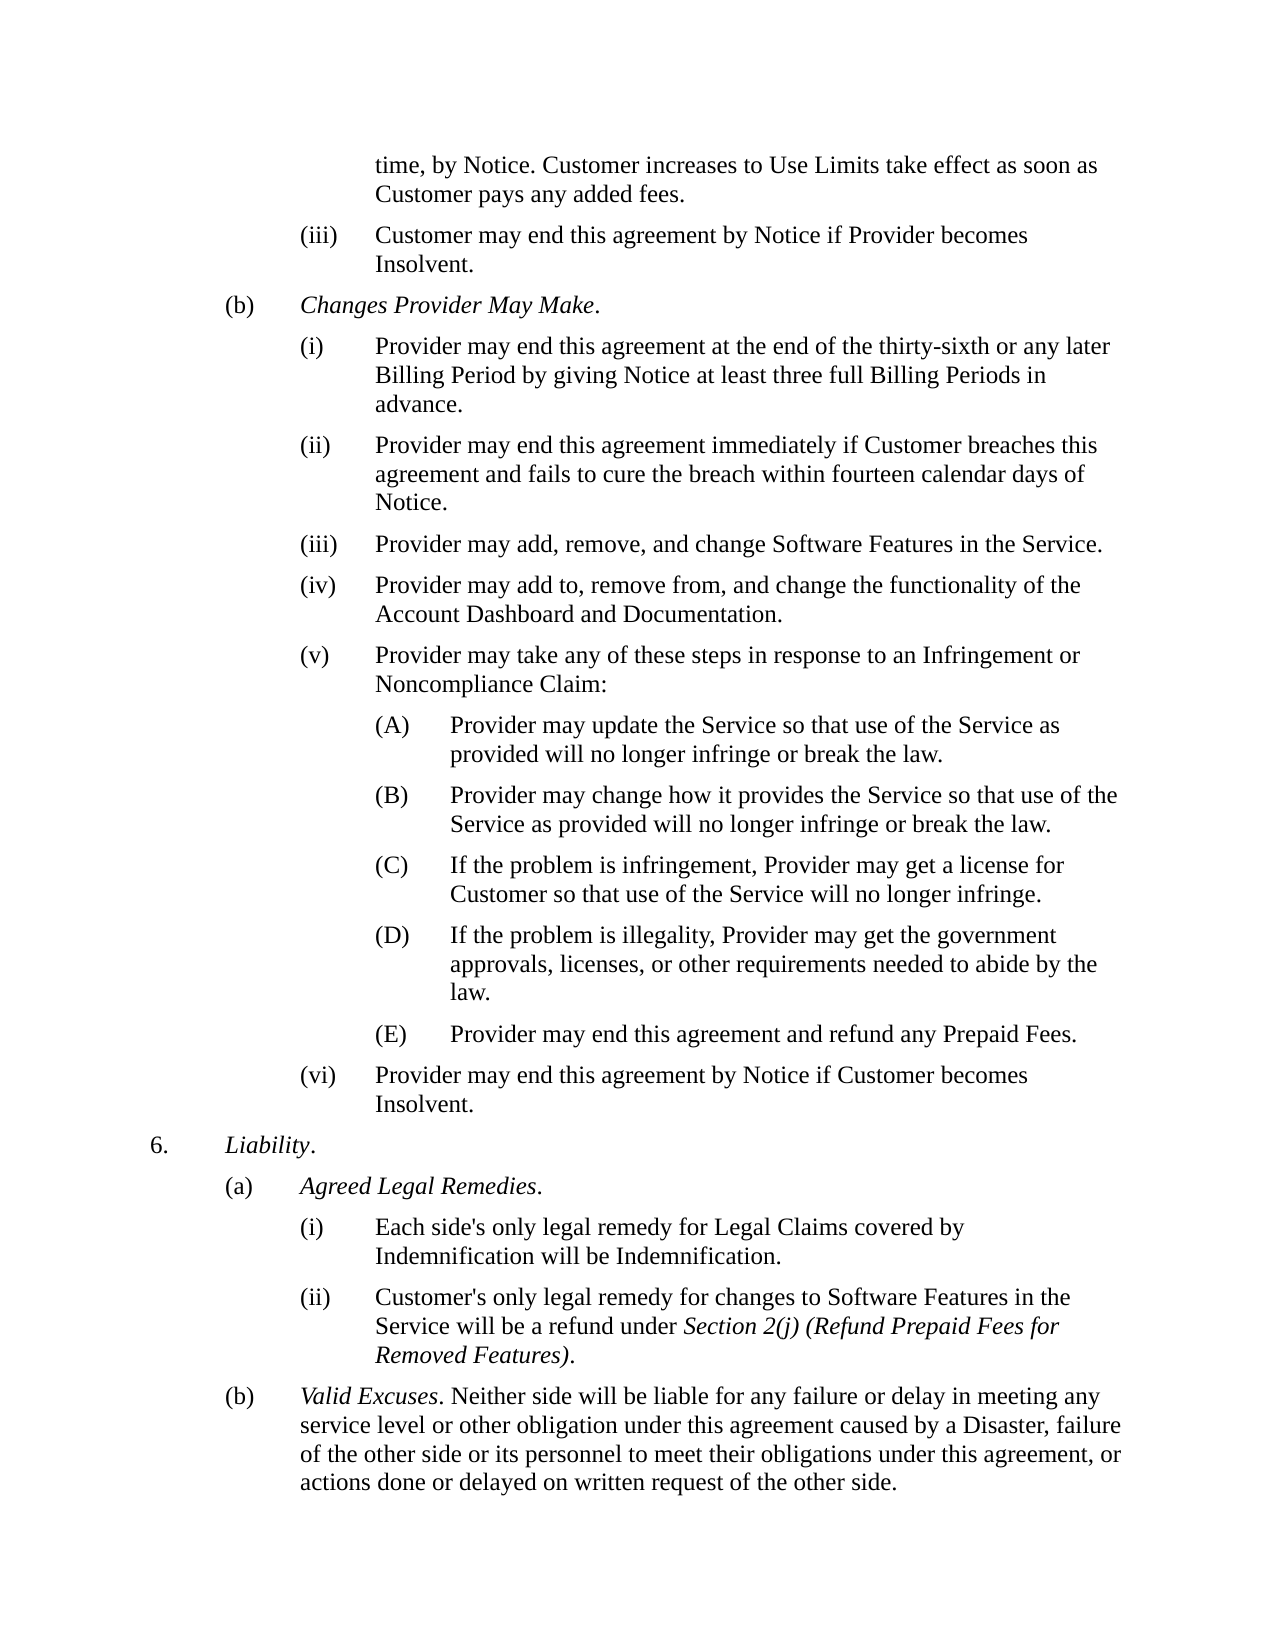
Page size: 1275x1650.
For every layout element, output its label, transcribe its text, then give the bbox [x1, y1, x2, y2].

text (iii) Provider may add, remove, and change Software Features in the Service. [300, 529, 1125, 557]
text (a) Agreed Legal Remedies. [225, 1171, 1125, 1200]
text (iii) Customer may end this agreement by Notice if Provider becomes Insolvent. [300, 220, 1125, 277]
text (ii) Provider may end this agreement immediately if Customer breaches this agreement and fails to cure the breach within fourteen calendar days of Notice. [300, 430, 1125, 516]
text (iv) Provider may add to, remove from, and change the functionality of the Account Dashboard and Documentation. [300, 570, 1125, 627]
text (C) If the problem is infringement, Provider may get a license for Customer so that use of the Service will no longer infringe. [375, 850, 1125, 907]
text (b) Valid Excuses. Neither side will be liable for any failure or delay in meeting any service level or other obligation under this agreement caused by a Disaster, failure of the other side or its personnel to meet their obligations under this agreement, or actions done or delayed on written request of the other side. [225, 1381, 1125, 1496]
text (vi) Provider may end this agreement by Notice if Customer becomes Insolvent. [300, 1060, 1125, 1117]
text (E) Provider may end this agreement and refund any Prepaid Fees. [375, 1019, 1125, 1047]
text (i) Provider may end this agreement at the end of the thirty-sixth or any later Billing Period by giving Notice at least three full Billing Periods in advance. [300, 331, 1125, 417]
text (D) If the problem is illegality, Provider may get the government approvals, licenses, or other requirements needed to abide by the law. [375, 920, 1125, 1006]
text 6. Liability. [150, 1130, 1125, 1159]
text time, by Notice. Customer increases to Use Limits take effect as soon as Customer pays any added fees. [300, 150, 1125, 207]
text (b) Changes Provider May Make. [225, 290, 1125, 319]
text (i) Each side's only legal remedy for Legal Claims covered by Indemnification will be Indemnification. [300, 1212, 1125, 1270]
text (ii) Customer's only legal remedy for changes to Software Features in the Service will be a refund under Section 2(j) (Refund Prepaid Fees for Removed Features). [300, 1282, 1125, 1369]
text (B) Provider may change how it provides the Service so that use of the Service as provided will no longer infringe or break the law. [375, 780, 1125, 837]
text (A) Provider may update the Service so that use of the Service as provided will no longer infringe or break the law. [375, 710, 1125, 767]
text (v) Provider may take any of these steps in response to an Infringement or Noncompliance Claim: [300, 640, 1125, 697]
